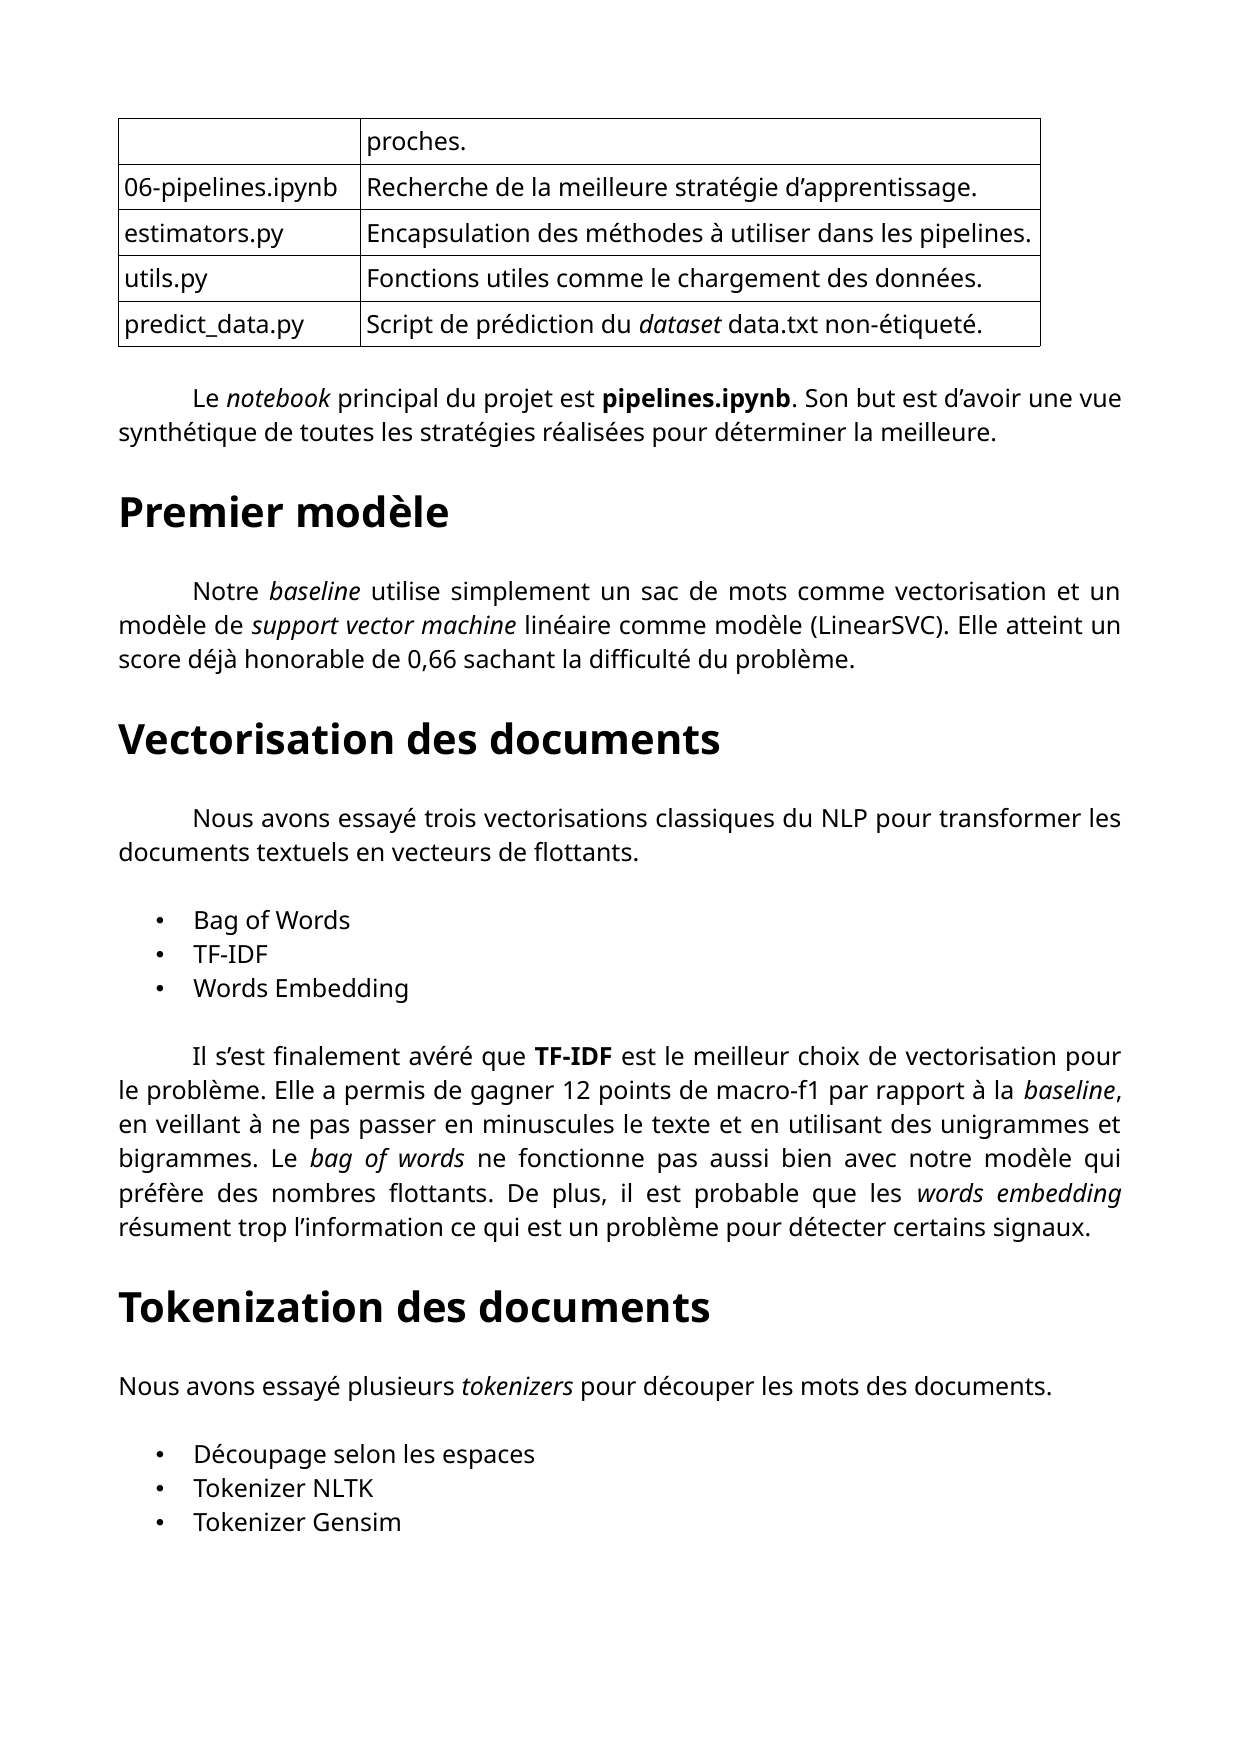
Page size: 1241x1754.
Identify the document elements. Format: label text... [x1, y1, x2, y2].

text Le notebook principal du projet est pipelines.ipynb. Son but est d’avoir une vue synthétique de toutes les stratégies réalisées pour déterminer la meilleure. [118, 380, 1122, 448]
table_cell proches. [361, 119, 1040, 164]
table_cell Encapsulation des méthodes à utiliser dans les pipelines. [361, 210, 1040, 255]
list Bag of Words [156, 903, 1122, 937]
text Vectorisation des documents [118, 710, 1122, 766]
list Tokenizer NLTK [156, 1470, 1122, 1504]
table_cell Fonctions utiles comme le chargement des données. [361, 256, 1040, 301]
text Il s’est finalement avéré que TF-IDF est le meilleur choix de vectorisation pour le problème. Elle a permis de gagner 12 points de macro-f1 par rapport à la baseline, en veillant à ne pas passer en minuscules le texte et en utilisant des unigrammes et bigrammes. Le bag of words ne fonctionne pas aussi bien avec notre modèle qui préfère des nombres flottants. De plus, il est probable que les words embedding résument trop l’information ce qui est un problème pour détecter certains signaux. [118, 1039, 1122, 1243]
text Premier modèle [118, 483, 1122, 539]
text Nous avons essayé plusieurs tokenizers pour découper les mots des documents. [118, 1368, 1122, 1402]
list TF-IDF [156, 937, 1122, 971]
table_cell Recherche de la meilleure stratégie d’apprentissage. [361, 165, 1040, 209]
text Notre baseline utilise simplement un sac de mots comme vectorisation et un modèle de support vector machine linéaire comme modèle (LinearSVC). Elle atteint un score déjà honorable de 0,66 sachant la difficulté du problème. [118, 573, 1122, 676]
list Découpage selon les espaces [156, 1436, 1122, 1470]
list Words Embedding [156, 971, 1122, 1005]
table_cell estimators.py [119, 210, 360, 255]
table_cell utils.py [119, 256, 360, 301]
text Nous avons essayé trois vectorisations classiques du NLP pour transformer les documents textuels en vecteurs de flottants. [118, 801, 1122, 869]
table_cell 06-pipelines.ipynb [119, 165, 360, 209]
table_cell Script de prédiction du dataset data.txt non-étiqueté. [361, 302, 1040, 346]
table_cell [119, 119, 360, 164]
table_cell predict_data.py [119, 302, 360, 346]
list Tokenizer Gensim [156, 1504, 1122, 1538]
text Tokenization des documents [118, 1277, 1122, 1334]
